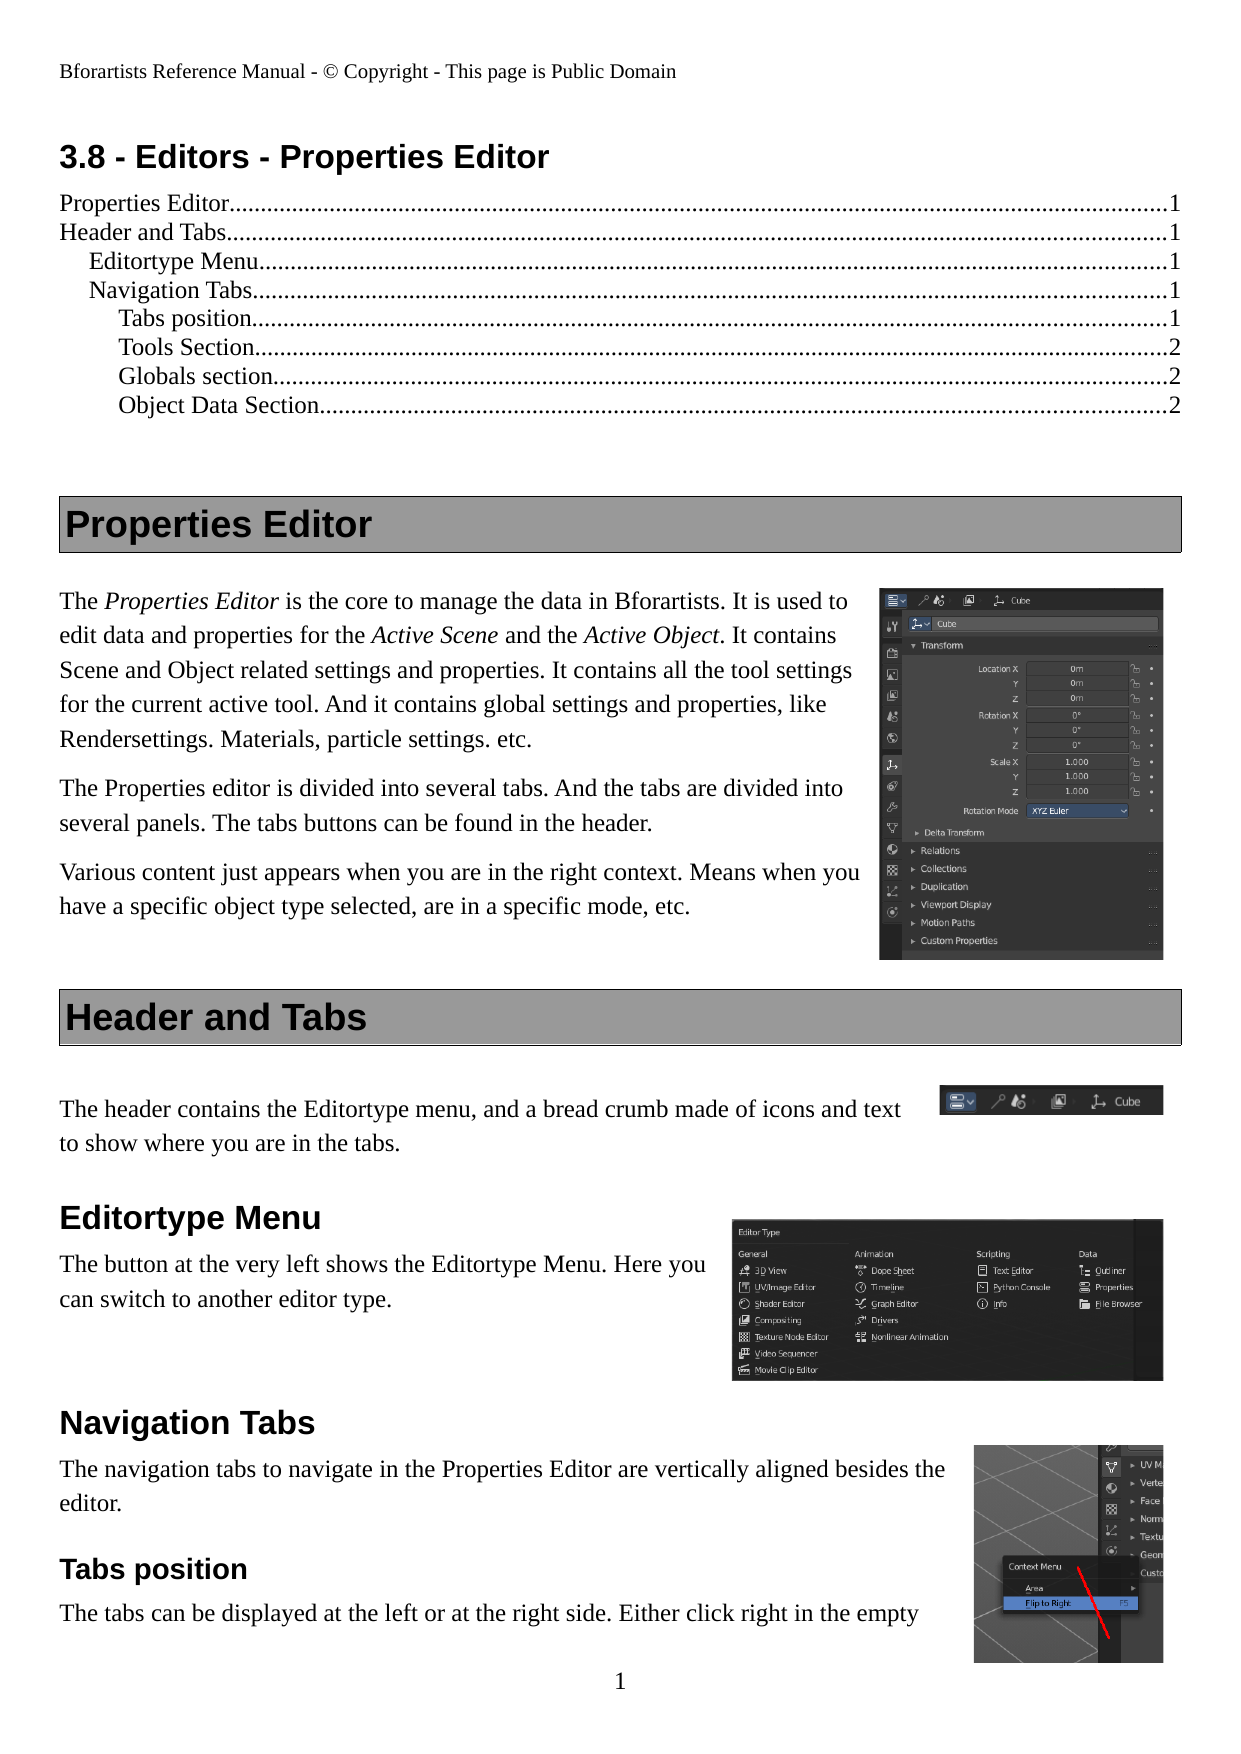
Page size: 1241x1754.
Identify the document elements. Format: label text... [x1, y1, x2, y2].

picture [973, 1445, 1164, 1663]
subtitle Editortype Menu [59, 1198, 1181, 1237]
picture [879, 588, 1164, 960]
text Globals section 2 [118, 361, 1181, 390]
table_header Properties Editor [60, 497, 1181, 552]
picture [939, 1085, 1164, 1115]
subtitle [1164, 1552, 1181, 1586]
table_header Header and Tabs [60, 990, 1181, 1044]
text Tools Section 2 [118, 332, 1181, 361]
text The Properties Editor is the core to manage the data in Bforartists. It is used to edit data and properties for the Active Scene and the Active Object. It contains Scene and Object related settings and properties. It contains all the tool settings for the current active tool. And it contains global settings and properties, like Rendersettings. Materials, particle settings. etc. [59, 586, 1181, 753]
text Object Data Section 2 [118, 390, 1181, 418]
text Various content just appears when you are in the right context. Means when you have a specific object type selected, are in a specific mode, etc. [59, 857, 879, 920]
text The button at the very left shows the Editortype Menu. Here you can switch to another editor type. [59, 1249, 731, 1312]
subtitle Tabs position [59, 1552, 973, 1586]
text The Properties editor is divided into several tabs. And the tabs are divided into several panels. The tabs buttons can be found in the header. [59, 773, 879, 836]
text Editortype Menu 1 [88, 246, 1181, 275]
subtitle 3.8 - Editors - Properties Editor [59, 138, 1181, 176]
text Header and Tabs 1 [59, 217, 1181, 246]
text Tabs position 1 [118, 303, 1181, 332]
text The navigation tabs to navigate in the Properties Editor are vertically aligned besides the editor. [59, 1454, 973, 1517]
text Navigation Tabs 1 [88, 275, 1181, 303]
text The tabs can be displayed at the left or at the right side. Either click right in the empty [59, 1598, 973, 1627]
text Properties Editor 1 [59, 188, 1181, 217]
subtitle Navigation Tabs [59, 1403, 1181, 1441]
text The header contains the Editortype menu, and a bread crumb made of icons and text to show where you are in the tabs. [59, 1094, 1181, 1157]
picture [731, 1219, 1164, 1381]
